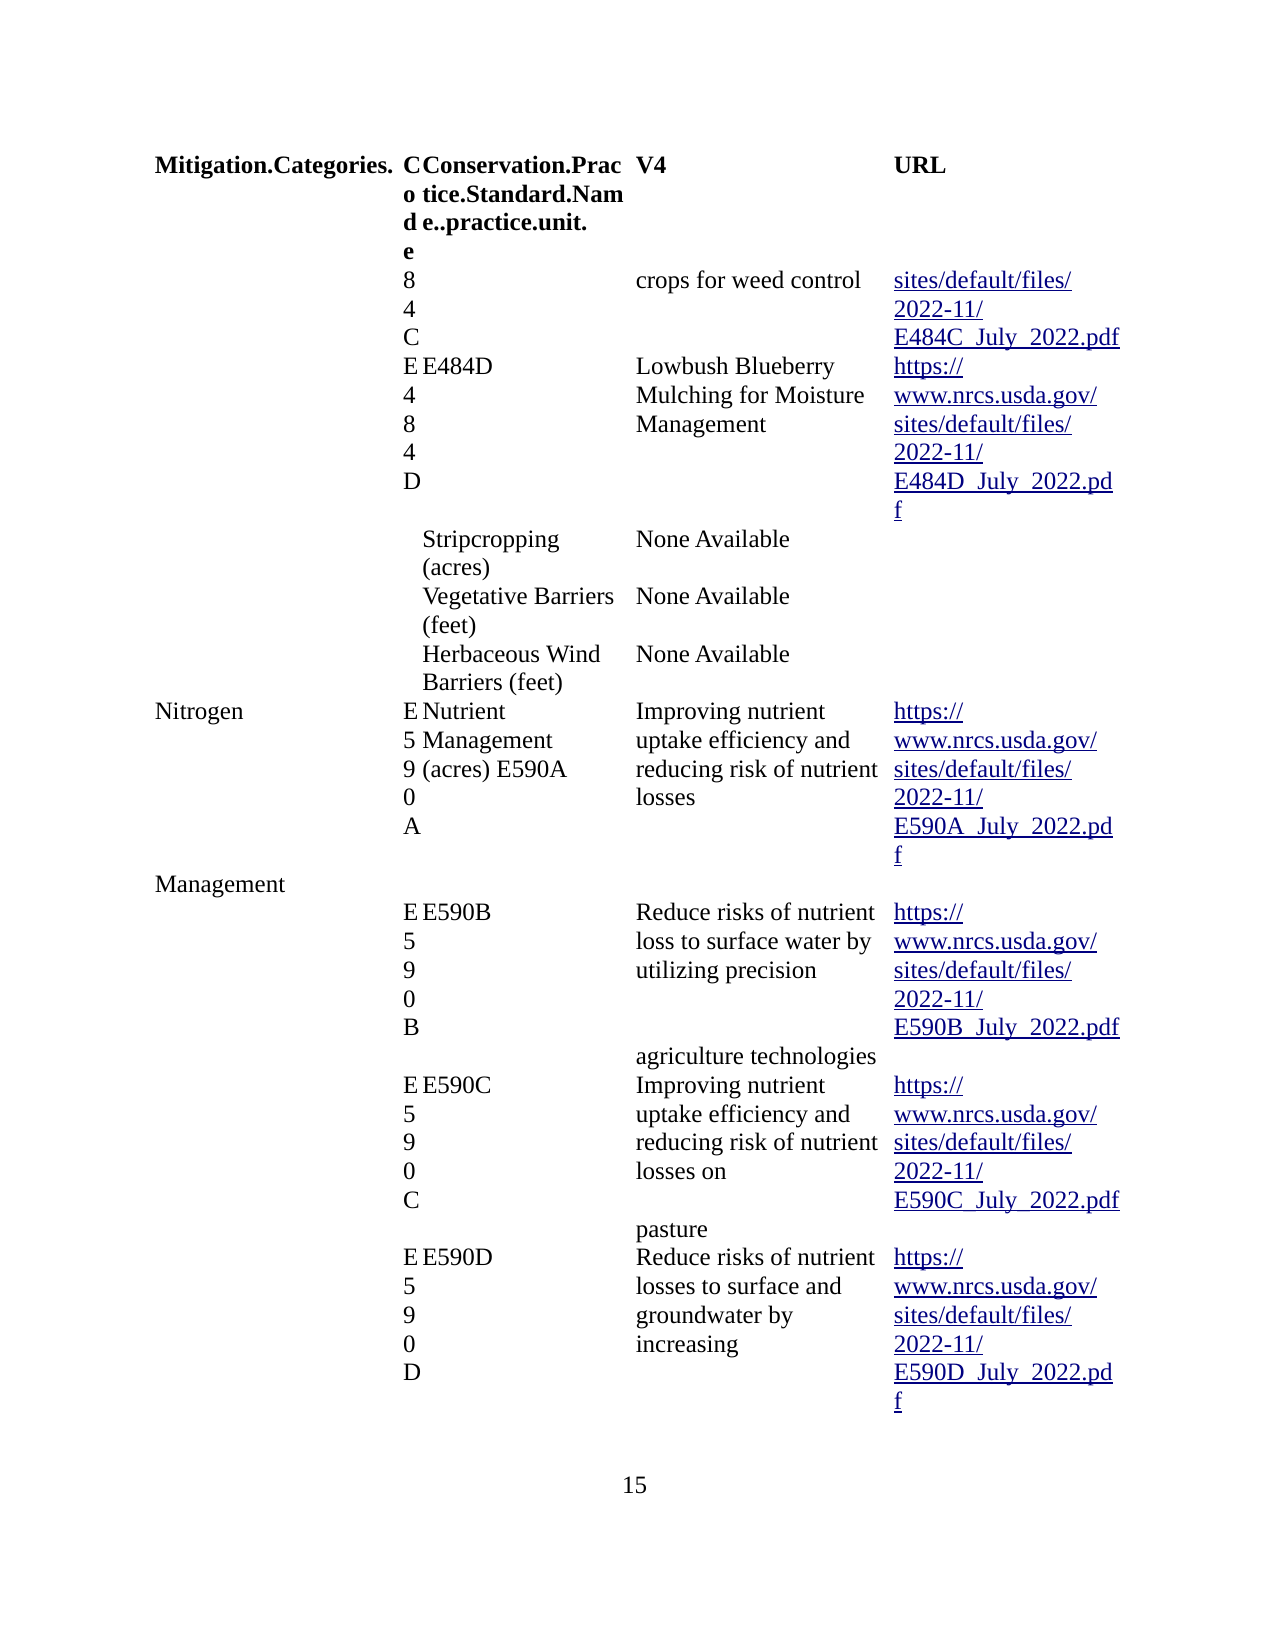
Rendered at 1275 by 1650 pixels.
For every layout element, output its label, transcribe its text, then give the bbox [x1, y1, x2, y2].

table_cell [150, 351, 398, 524]
table_cell [889, 1041, 1125, 1070]
table_cell Herbaceous Wind Barriers (feet) [418, 639, 631, 696]
table_header V4 [631, 150, 889, 265]
table_cell E590B [399, 898, 418, 1041]
table_header Code [399, 150, 418, 265]
table_cell [150, 265, 398, 351]
table_cell [889, 639, 1125, 696]
table_cell [889, 524, 1125, 581]
table_cell E590D [399, 1243, 418, 1415]
table_cell [889, 1214, 1125, 1242]
table_cell https://www.nrcs.usda.gov/sites/default/files/2022-11/E484D_July_2022.pdf [889, 351, 1125, 524]
table_cell [150, 1214, 398, 1242]
table_cell [150, 898, 398, 1041]
table_header Mitigation.Categories. [150, 150, 398, 265]
table_cell [150, 1070, 398, 1214]
table_cell Nitrogen [150, 696, 398, 869]
table_cell [418, 1214, 631, 1242]
table_cell [399, 524, 418, 581]
table_cell E484D [399, 351, 418, 524]
table_cell E590B [418, 898, 631, 1041]
table_cell Vegetative Barriers (feet) [418, 581, 631, 639]
table_cell 84C [399, 265, 418, 351]
table_cell [418, 1041, 631, 1070]
table_cell agriculture technologies [631, 1041, 889, 1070]
table_cell [889, 869, 1125, 897]
table_cell [150, 639, 398, 696]
table_cell Improving nutrient uptake efficiency and reducing risk of nutrient losses [631, 696, 889, 869]
table_cell https://www.nrcs.usda.gov/sites/default/files/2022-11/E590D_July_2022.pdf [889, 1243, 1125, 1415]
table_cell Stripcropping (acres) [418, 524, 631, 581]
table_cell None Available [631, 639, 889, 696]
table_cell https://www.nrcs.usda.gov/sites/default/files/2022-11/E590C_July_2022.pdf [889, 1070, 1125, 1214]
table_cell E590D [418, 1243, 631, 1415]
table_cell Lowbush Blueberry Mulching for Moisture Management [631, 351, 889, 524]
table_cell Nutrient Management (acres) E590A [418, 696, 631, 869]
table_cell [399, 1214, 418, 1242]
table_cell [150, 1243, 398, 1415]
table_cell sites/default/files/2022-11/E484C_July_2022.pdf [889, 265, 1125, 351]
table_cell [631, 869, 889, 897]
table_cell E590C [399, 1070, 418, 1214]
table_header Conservation.Practice.Standard.Name..practice.unit. [418, 150, 631, 265]
table_cell pasture [631, 1214, 889, 1242]
table_cell Reduce risks of nutrient loss to surface water by utilizing precision [631, 898, 889, 1041]
table_cell [150, 581, 398, 639]
table_cell E590A [399, 696, 418, 869]
table_cell E590C [418, 1070, 631, 1214]
table_cell [150, 1041, 398, 1070]
table_cell Management [150, 869, 398, 897]
table_cell [889, 581, 1125, 639]
table_cell [399, 1041, 418, 1070]
table_cell [399, 869, 418, 897]
table_cell [150, 524, 398, 581]
table_header URL [889, 150, 1125, 265]
table_cell Reduce risks of nutrient losses to surface and groundwater by increasing [631, 1243, 889, 1415]
table_cell [418, 869, 631, 897]
table_cell [418, 265, 631, 351]
table_cell [399, 581, 418, 639]
table_cell [399, 639, 418, 696]
table_cell None Available [631, 581, 889, 639]
table_cell crops for weed control [631, 265, 889, 351]
table_cell Improving nutrient uptake efficiency and reducing risk of nutrient losses on [631, 1070, 889, 1214]
table_cell https://www.nrcs.usda.gov/sites/default/files/2022-11/E590B_July_2022.pdf [889, 898, 1125, 1041]
table_cell https://www.nrcs.usda.gov/sites/default/files/2022-11/E590A_July_2022.pdf [889, 696, 1125, 869]
table_cell E484D [418, 351, 631, 524]
table_cell None Available [631, 524, 889, 581]
